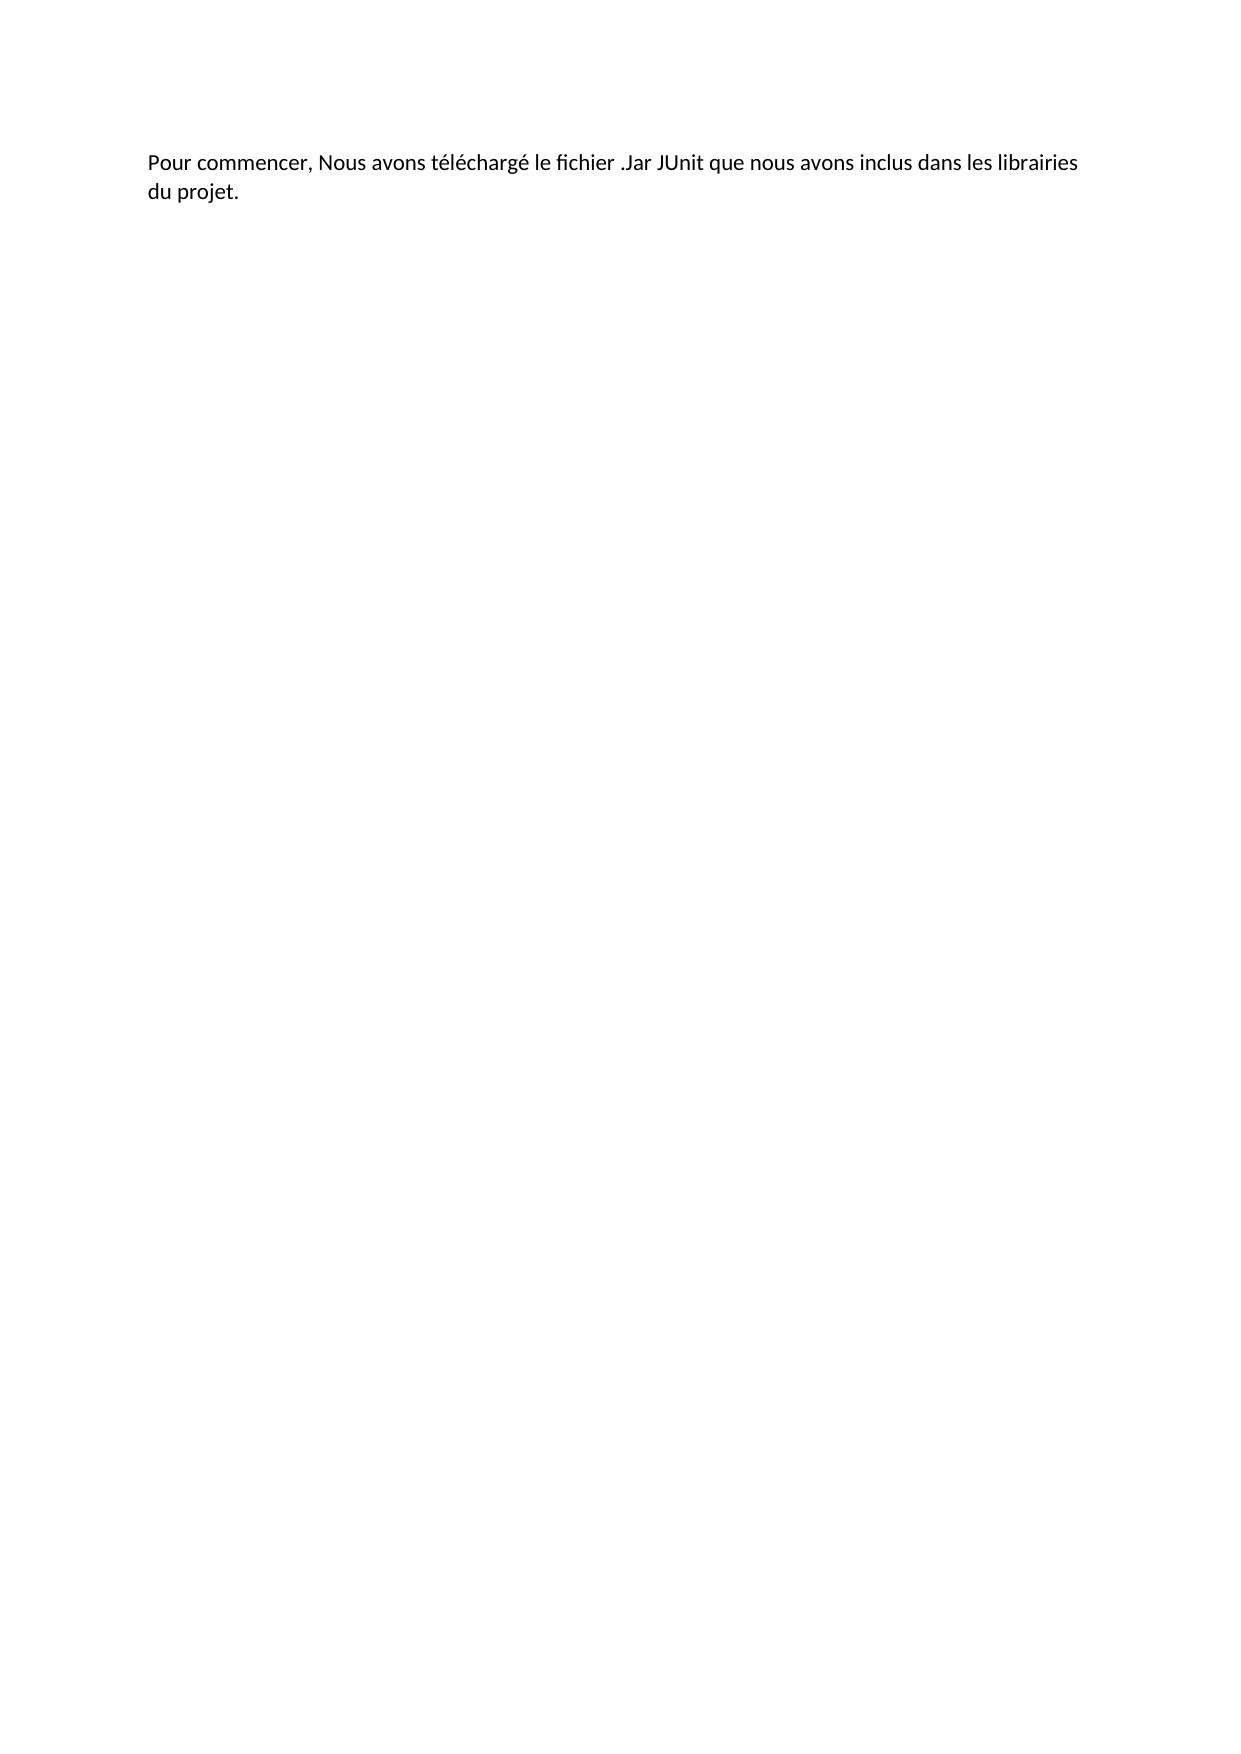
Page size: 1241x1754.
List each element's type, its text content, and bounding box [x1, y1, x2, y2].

text Pour commencer, Nous avons téléchargé le fichier .Jar JUnit que nous avons inclus dans les librairies du projet. [148, 148, 1093, 206]
